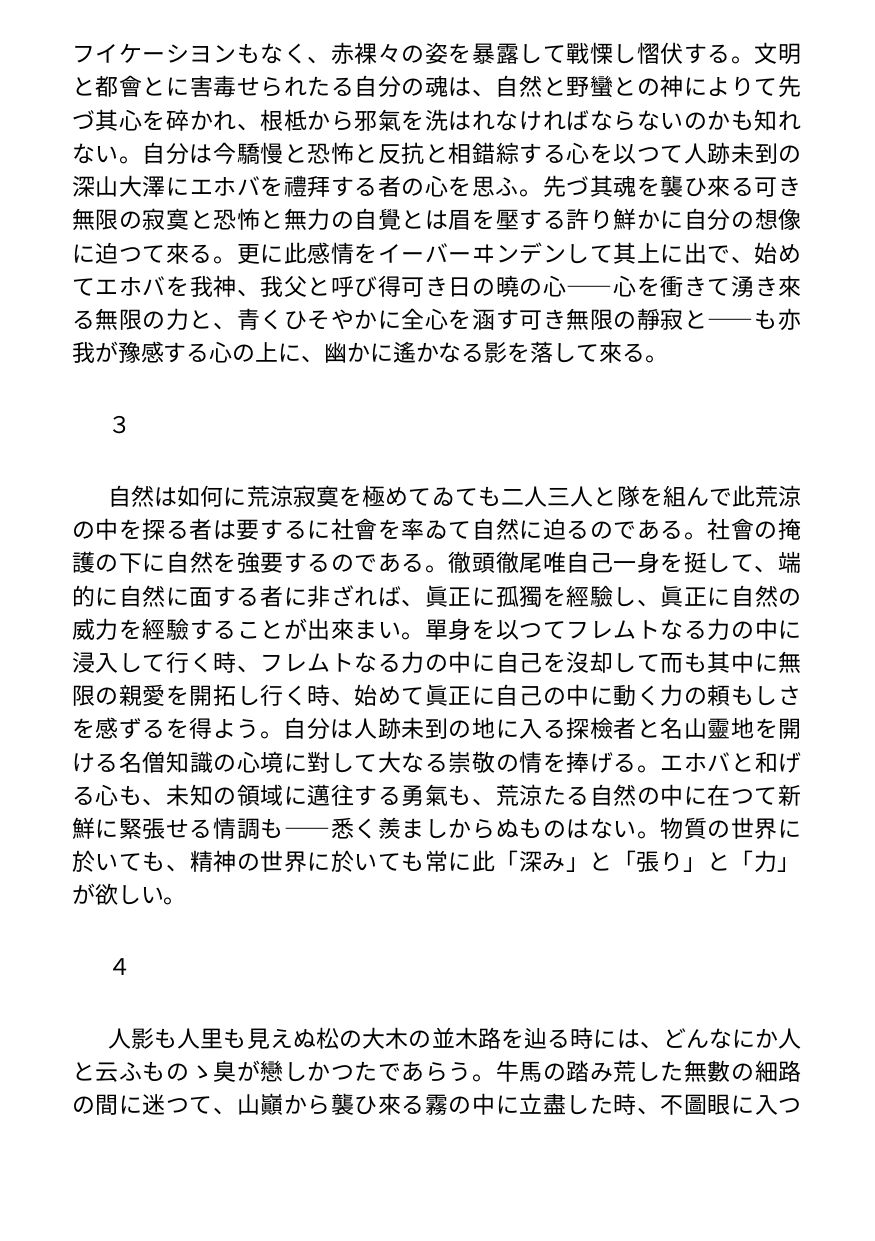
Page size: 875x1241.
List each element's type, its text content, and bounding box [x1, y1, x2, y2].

text ４ [72, 949, 802, 982]
text 自然は如何に荒涼寂寞を極めてゐても二人三人と隊を組んで此荒涼の中を探る者は要するに社會を率ゐて自然に迫るのである。社會の掩護の下に自然を強要するのである。徹頭徹尾唯自己一身を挺して、端的に自然に面する者に非ざれば、眞正に孤獨を經驗し、眞正に自然の威力を經驗することが出來まい。單身を以つてフレムトなる力の中に浸入して行く時、フレムトなる力の中に自己を沒却して而も其中に無限の親愛を開拓し行く時、始めて眞正に自己の中に動く力の頼もしさを感ずるを得よう。自分は人跡未到の地に入る探檢者と名山靈地を開ける名僧知識の心境に對して大なる崇敬の情を捧げる。エホバと和げる心も、未知の領域に邁往する勇氣も、荒涼たる自然の中に在つて新鮮に緊張せる情調も――悉く羨ましからぬものはない。物質の世界に於いても、精神の世界に於いても常に此「深み」と「張り」と「力」が欲しい。 [72, 479, 802, 911]
text ３ [72, 407, 802, 440]
text 人影も人里も見えぬ松の大木の並木路を辿る時には、どんなにか人と云ふものゝ臭が戀しかつたであらう。牛馬の踏み荒した無數の細路の間に迷つて、山巓から襲ひ來る霧の中に立盡した時、不圖眼に入つ [72, 1021, 802, 1121]
text フイケーシヨンもなく、赤裸々の姿を暴露して戰慄し慴伏する。文明と都會とに害毒せられたる自分の魂は、自然と野蠻との神によりて先づ其心を碎かれ、根柢から邪氣を洗はれなければならないのかも知れない。自分は今驕慢と恐怖と反抗と相錯綜する心を以つて人跡未到の深山大澤にエホバを禮拜する者の心を思ふ。先づ其魂を襲ひ來る可き無限の寂寞と恐怖と無力の自覺とは眉を壓する許り鮮かに自分の想像に迫つて來る。更に此感情をイーバーヰンデンして其上に出で、始めてエホバを我神、我父と呼び得可き日の曉の心――心を衝きて湧き來る無限の力と、青くひそやかに全心を涵す可き無限の靜寂と――も亦我が豫感する心の上に、幽かに遙かなる影を落して來る。 [72, 36, 802, 368]
